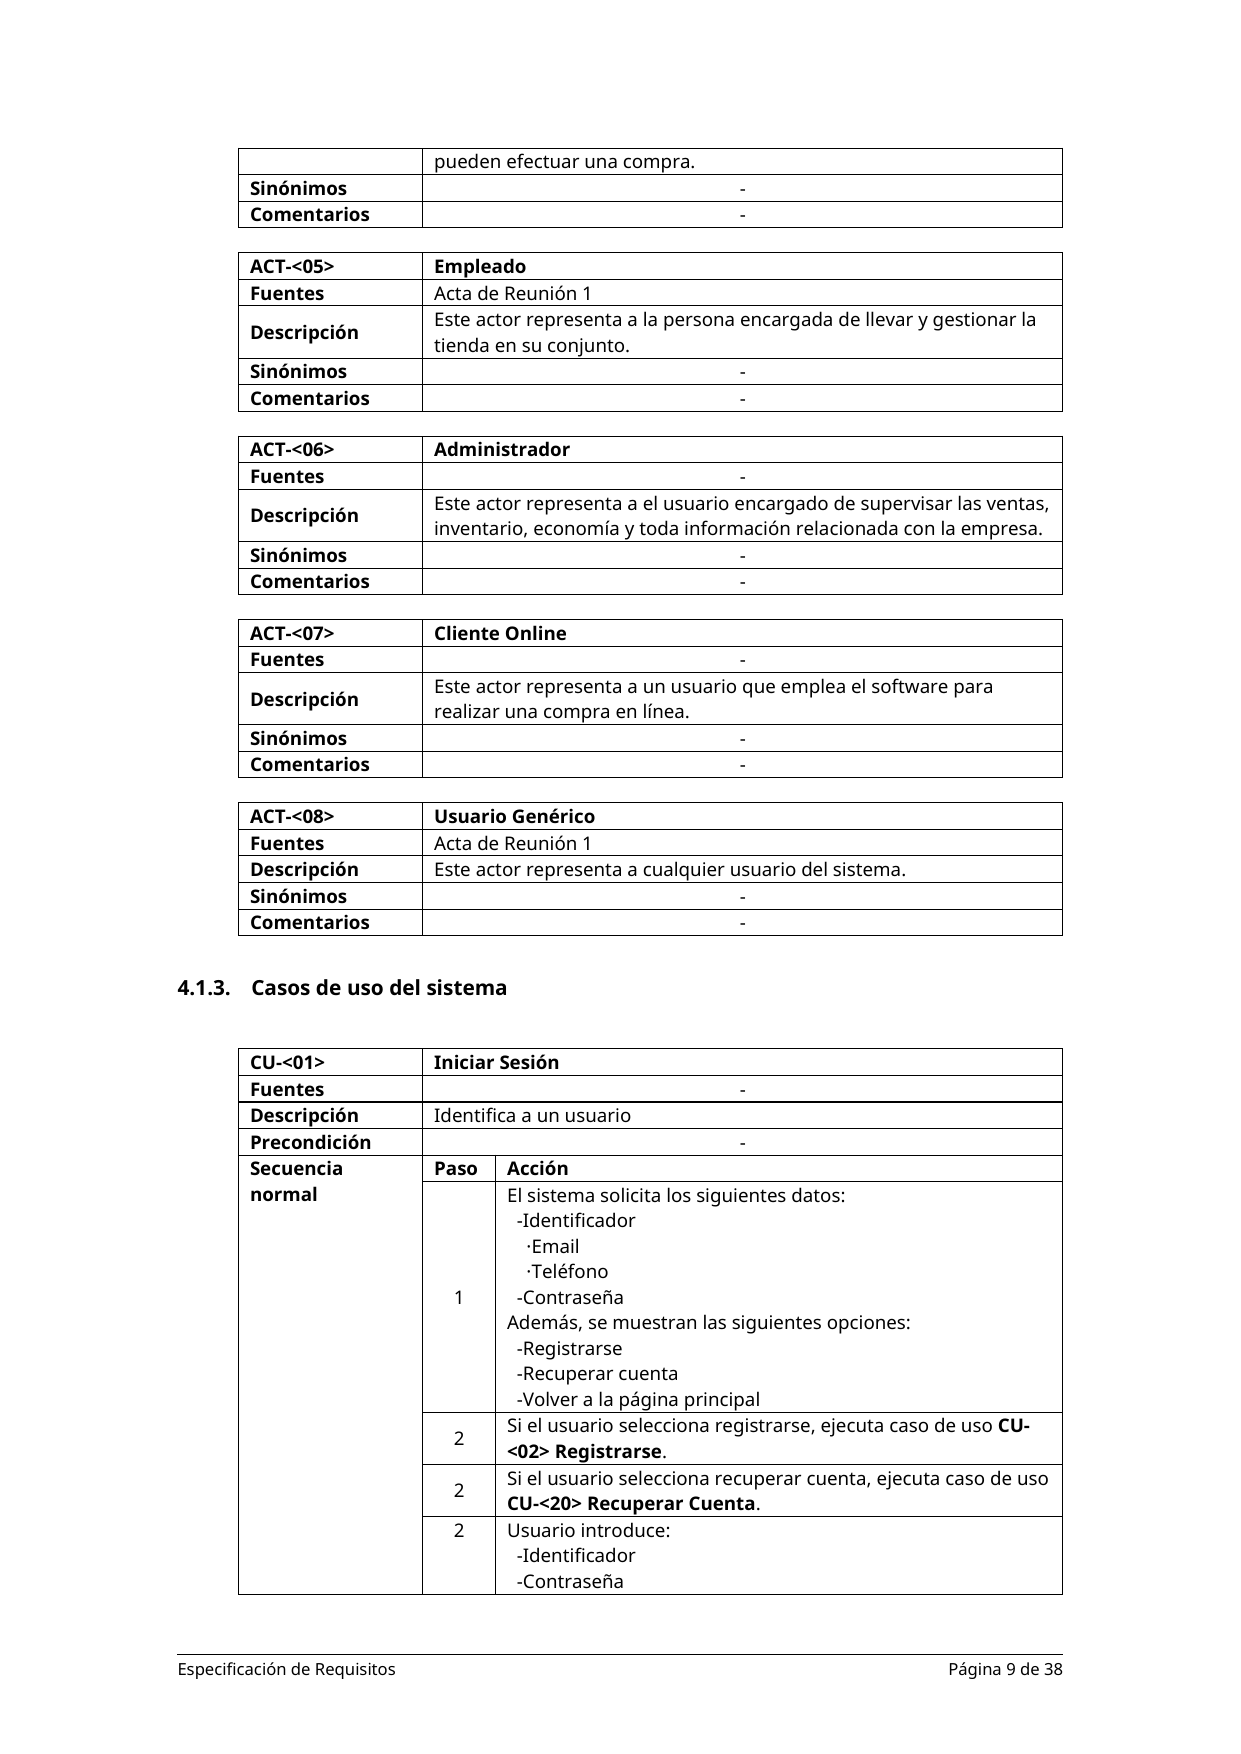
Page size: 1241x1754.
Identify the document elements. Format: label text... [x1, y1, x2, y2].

table_cell Sinónimos [239, 359, 422, 384]
table_cell Comentarios [239, 910, 422, 935]
table_cell - [423, 175, 1062, 201]
subtitle Casos de uso del sistema [177, 973, 1063, 1001]
table_cell [239, 149, 422, 174]
table_cell Descripción [239, 1103, 422, 1128]
table_cell Paso [423, 1156, 495, 1181]
table_cell Comentarios [239, 752, 422, 777]
table_cell Acción [496, 1156, 1062, 1181]
table_header Cliente Online [423, 620, 1062, 646]
table_cell - [423, 883, 1062, 908]
table_cell Acta de Reunión 1 [423, 280, 1062, 305]
table_cell Usuario introduce: -Identificador -Contraseña [496, 1517, 1062, 1593]
table_cell Si el usuario selecciona recuperar cuenta, ejecuta caso de uso CU-<20> Recuperar Cuenta. [496, 1465, 1062, 1516]
table_cell 2 [423, 1517, 495, 1593]
table_cell - [423, 1076, 1062, 1101]
table_cell Descripción [239, 490, 422, 541]
table_cell Fuentes [239, 647, 422, 672]
table_cell - [423, 463, 1062, 489]
table_cell Sinónimos [239, 725, 422, 751]
table_cell 2 [423, 1413, 495, 1464]
table_cell Si el usuario selecciona registrarse, ejecuta caso de uso CU-<02> Registrarse. [496, 1413, 1062, 1464]
table_cell 1 [423, 1182, 495, 1412]
table_header Administrador [423, 437, 1062, 462]
table_cell El sistema solicita los siguientes datos: -Identificador ·Email ·Teléfono -Contraseña Además, se muestran las siguientes opciones: -Registrarse -Recuperar cuenta -Volver a la página principal [496, 1182, 1062, 1412]
table_cell Sinónimos [239, 542, 422, 567]
table_header ACT-<07> [239, 620, 422, 646]
table_cell Fuentes [239, 280, 422, 305]
table_cell pueden efectuar una compra. [423, 149, 1062, 174]
table_header ACT-<06> [239, 437, 422, 462]
table_cell - [423, 385, 1062, 411]
table_header CU-<01> [239, 1049, 422, 1075]
table_cell Comentarios [239, 385, 422, 411]
table_cell Este actor representa a el usuario encargado de supervisar las ventas, inventario, economía y toda información relacionada con la empresa. [423, 490, 1062, 541]
table_cell - [423, 569, 1062, 594]
table_cell - [423, 647, 1062, 672]
table_cell Este actor representa a cualquier usuario del sistema. [423, 856, 1062, 882]
table_cell Fuentes [239, 1076, 422, 1101]
table_cell Sinónimos [239, 175, 422, 201]
table_header Empleado [423, 253, 1062, 279]
table_cell Acta de Reunión 1 [423, 830, 1062, 855]
table_cell - [423, 752, 1062, 777]
table_cell Comentarios [239, 202, 422, 227]
table_cell - [423, 1129, 1062, 1154]
table_cell Secuencia normal [239, 1156, 422, 1593]
table_cell Comentarios [239, 569, 422, 594]
table_cell 2 [423, 1465, 495, 1516]
table_cell Descripción [239, 306, 422, 357]
table_cell Descripción [239, 856, 422, 882]
table_header Usuario Genérico [423, 803, 1062, 829]
table_cell Identifica a un usuario [423, 1103, 1062, 1128]
table_header ACT-<08> [239, 803, 422, 829]
table_cell - [423, 910, 1062, 935]
table_cell Precondición [239, 1129, 422, 1154]
table_cell Sinónimos [239, 883, 422, 908]
table_cell - [423, 359, 1062, 384]
table_header Iniciar Sesión [423, 1049, 1062, 1075]
table_cell Fuentes [239, 830, 422, 855]
table_cell Descripción [239, 673, 422, 724]
table_cell - [423, 542, 1062, 567]
table_cell Fuentes [239, 463, 422, 489]
table_cell Este actor representa a la persona encargada de llevar y gestionar la tienda en su conjunto. [423, 306, 1062, 357]
table_cell Este actor representa a un usuario que emplea el software para realizar una compra en línea. [423, 673, 1062, 724]
table_header ACT-<05> [239, 253, 422, 279]
table_cell - [423, 725, 1062, 751]
table_cell - [423, 202, 1062, 227]
